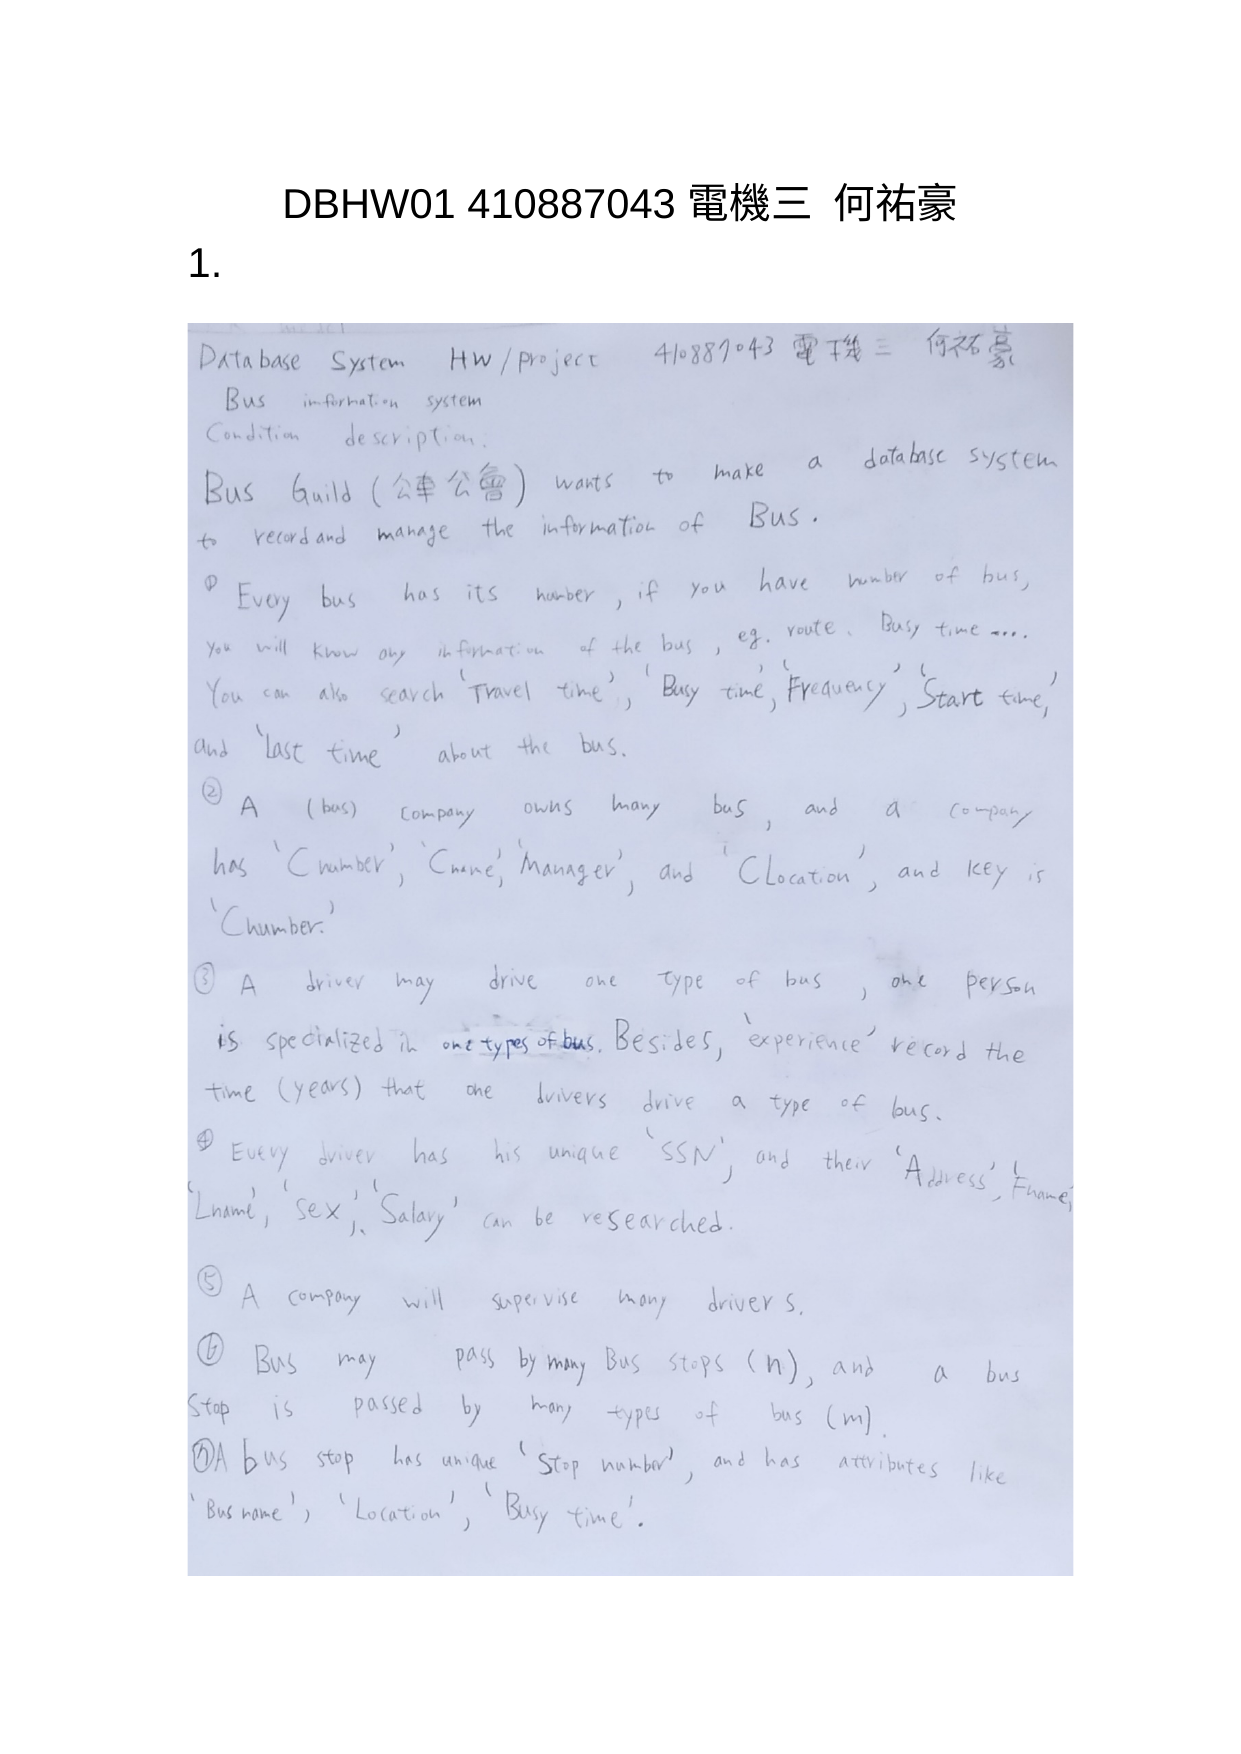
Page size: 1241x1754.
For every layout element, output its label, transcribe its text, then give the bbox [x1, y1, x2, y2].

text 1. [187, 221, 1053, 283]
text DBHW01 410887043 電機三 何祐豪 [187, 158, 1053, 221]
